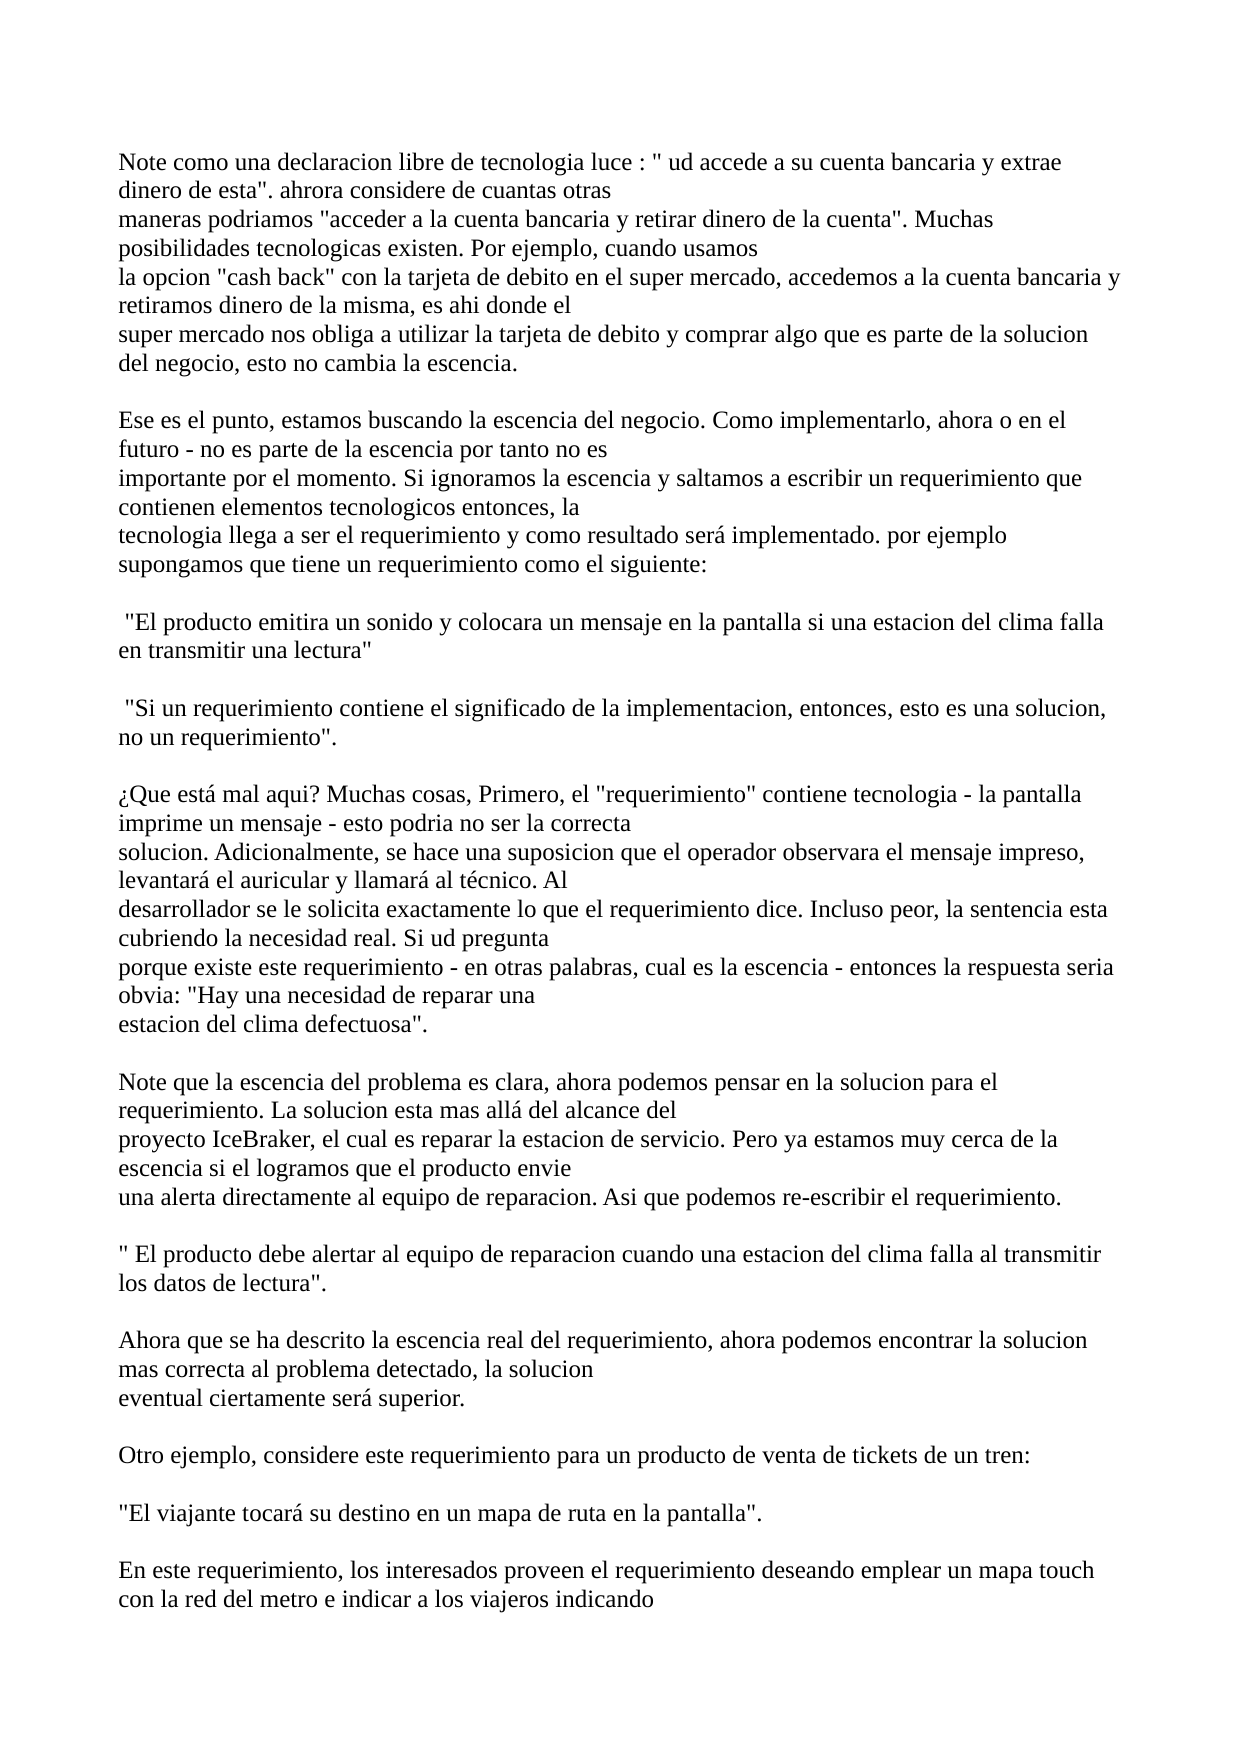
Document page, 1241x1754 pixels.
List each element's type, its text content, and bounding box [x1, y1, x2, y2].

text En este requerimiento, los interesados proveen el requerimiento deseando emplear un mapa touch con la red del metro e indicar a los viajeros indicando [118, 1556, 1122, 1613]
text la opcion "cash back" con la tarjeta de debito en el super mercado, accedemos a la cuenta bancaria y retiramos dinero de la misma, es ahi donde el [118, 262, 1122, 319]
text Ahora que se ha descrito la escencia real del requerimiento, ahora podemos encontrar la solucion mas correcta al problema detectado, la solucion [118, 1326, 1122, 1383]
text solucion. Adicionalmente, se hace una suposicion que el operador observara el mensaje impreso, levantará el auricular y llamará al técnico. Al [118, 837, 1122, 894]
text "El viajante tocará su destino en un mapa de ruta en la pantalla". [118, 1498, 1122, 1527]
text Ese es el punto, estamos buscando la escencia del negocio. Como implementarlo, ahora o en el futuro - no es parte de la escencia por tanto no es [118, 406, 1122, 463]
text Note como una declaracion libre de tecnologia luce : " ud accede a su cuenta bancaria y extrae dinero de esta". ahrora considere de cuantas otras [118, 147, 1122, 204]
text " El producto debe alertar al equipo de reparacion cuando una estacion del clima falla al transmitir los datos de lectura". [118, 1239, 1122, 1297]
text estacion del clima defectuosa". [118, 1009, 1122, 1038]
text importante por el momento. Si ignoramos la escencia y saltamos a escribir un requerimiento que contienen elementos tecnologicos entonces, la [118, 463, 1122, 521]
text Otro ejemplo, considere este requerimiento para un producto de venta de tickets de un tren: [118, 1441, 1122, 1469]
text super mercado nos obliga a utilizar la tarjeta de debito y comprar algo que es parte de la solucion del negocio, esto no cambia la escencia. [118, 319, 1122, 377]
text eventual ciertamente será superior. [118, 1383, 1122, 1412]
text porque existe este requerimiento - en otras palabras, cual es la escencia - entonces la respuesta seria obvia: "Hay una necesidad de reparar una [118, 952, 1122, 1009]
text una alerta directamente al equipo de reparacion. Asi que podemos re-escribir el requerimiento. [118, 1182, 1122, 1211]
text proyecto IceBraker, el cual es reparar la estacion de servicio. Pero ya estamos muy cerca de la escencia si el logramos que el producto envie [118, 1124, 1122, 1182]
text maneras podriamos "acceder a la cuenta bancaria y retirar dinero de la cuenta". Muchas posibilidades tecnologicas existen. Por ejemplo, cuando usamos [118, 204, 1122, 262]
text tecnologia llega a ser el requerimiento y como resultado será implementado. por ejemplo supongamos que tiene un requerimiento como el siguiente: [118, 521, 1122, 578]
text Note que la escencia del problema es clara, ahora podemos pensar en la solucion para el requerimiento. La solucion esta mas allá del alcance del [118, 1067, 1122, 1124]
text desarrollador se le solicita exactamente lo que el requerimiento dice. Incluso peor, la sentencia esta cubriendo la necesidad real. Si ud pregunta [118, 894, 1122, 952]
text ¿Que está mal aqui? Muchas cosas, Primero, el "requerimiento" contiene tecnologia - la pantalla imprime un mensaje - esto podria no ser la correcta [118, 779, 1122, 837]
text "El producto emitira un sonido y colocara un mensaje en la pantalla si una estacion del clima falla en transmitir una lectura" [118, 607, 1122, 664]
text "Si un requerimiento contiene el significado de la implementacion, entonces, esto es una solucion, no un requerimiento". [118, 693, 1122, 751]
